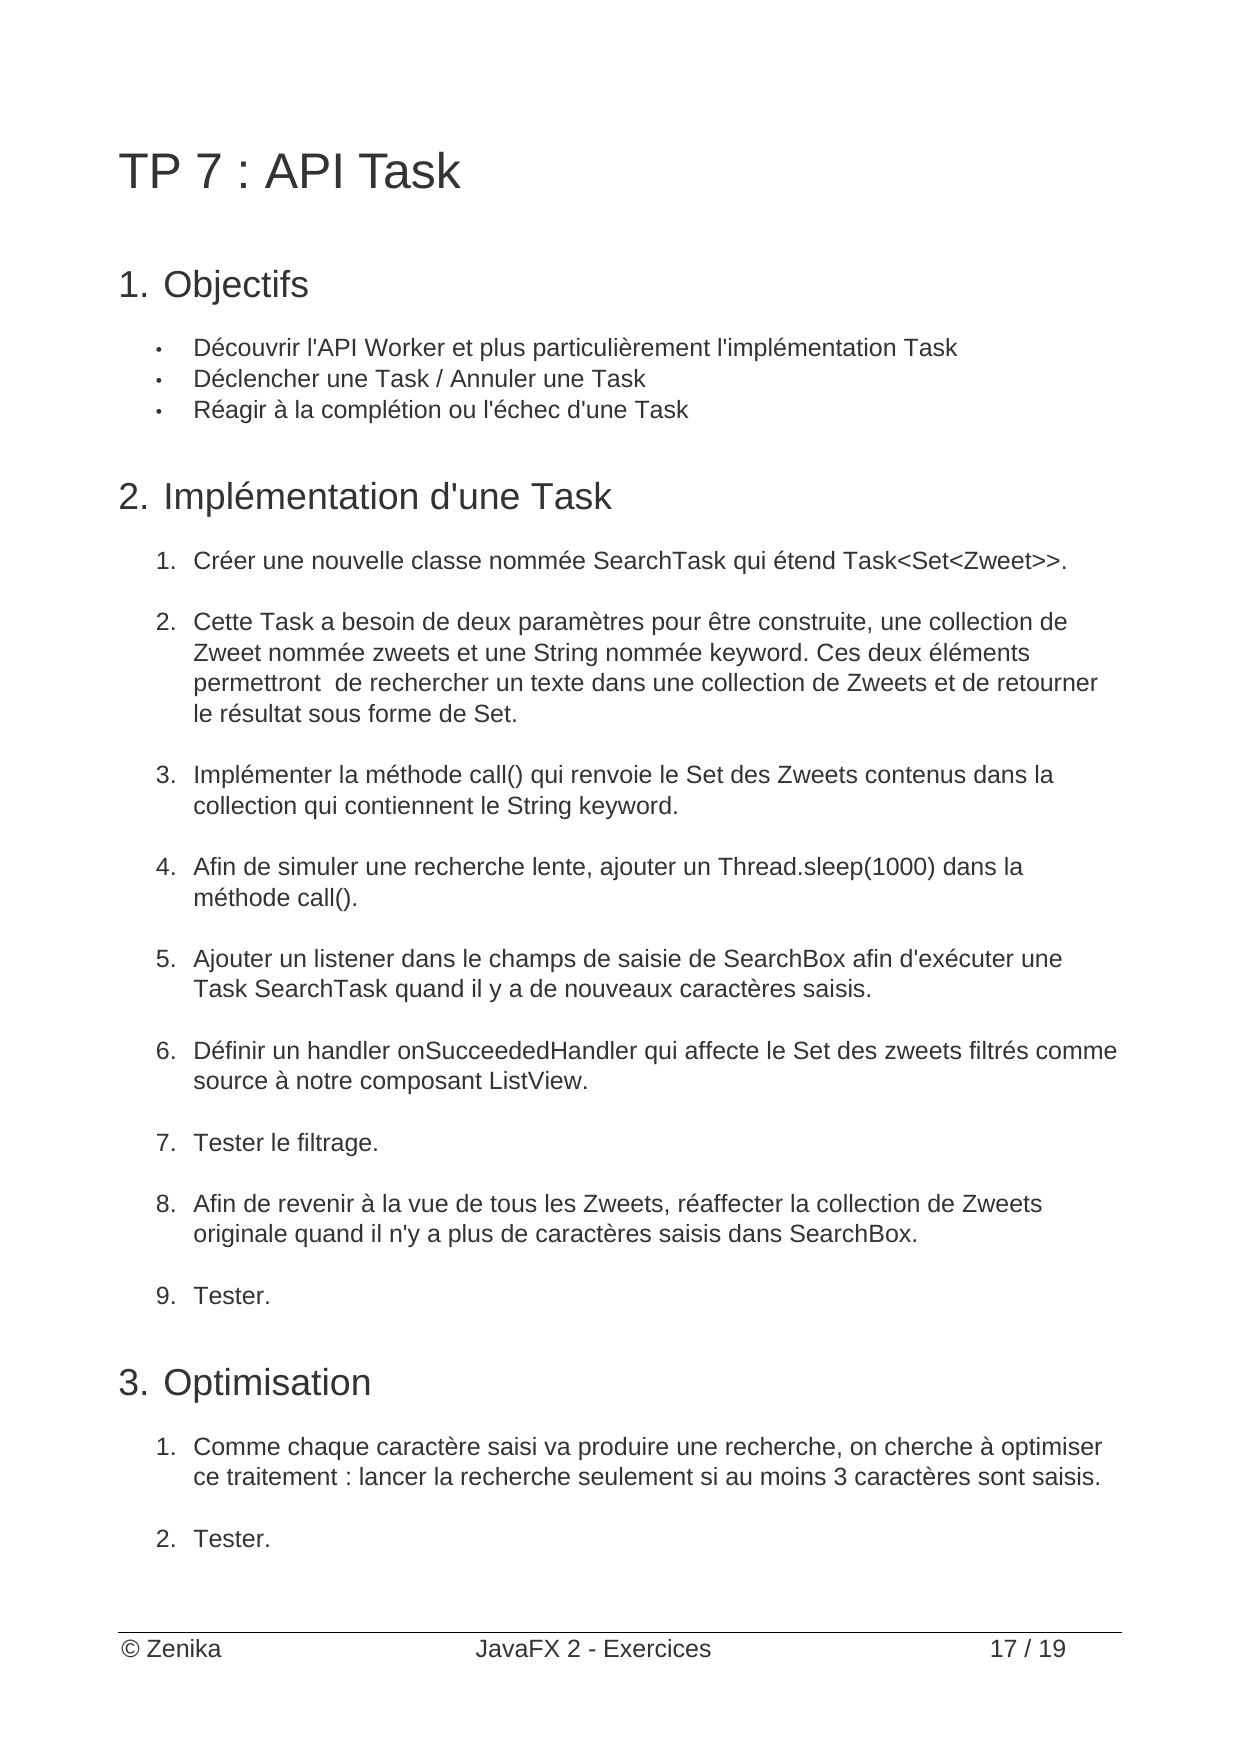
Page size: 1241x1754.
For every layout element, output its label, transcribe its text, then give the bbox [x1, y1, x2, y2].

list Comme chaque caractère saisi va produire une recherche, on cherche à optimiser ce traitement : lancer la recherche seulement si au moins 3 caractères sont saisis. [156, 1432, 1122, 1522]
subtitle Optimisation [118, 1362, 1122, 1403]
list Définir un handler onSucceededHandler qui affecte le Set des zweets filtrés comme source à notre composant ListView. [156, 1036, 1122, 1126]
list Cette Task a besoin de deux paramètres pour être construite, une collection de Zweet nommée zweets et une String nommée keyword. Ces deux éléments permettront de rechercher un texte dans une collection de Zweets et de retourner le résultat sous forme de Set. [156, 608, 1122, 758]
list Découvrir l'API Worker et plus particulièrement l'implémentation Task [156, 334, 1122, 362]
list Ajouter un listener dans le champs de saisie de SearchBox afin d'exécuter une Task SearchTask quand il y a de nouveaux caractères saisis. [156, 944, 1122, 1034]
list Déclencher une Task / Annuler une Task [156, 365, 1122, 393]
list Créer une nouvelle classe nommée SearchTask qui étend Task<Set<Zweet>>. [156, 546, 1122, 605]
list Tester. [156, 1524, 1122, 1583]
subtitle Objectifs [118, 263, 1122, 305]
list Tester le filtrage. [156, 1128, 1122, 1187]
list Implémenter la méthode call() qui renvoie le Set des Zweets contenus dans la collection qui contiennent le String keyword. [156, 761, 1122, 850]
subtitle Implémentation d'une Task [118, 476, 1122, 517]
list Réagir à la complétion ou l'échec d'une Task [156, 395, 1122, 423]
subtitle API Task [118, 143, 1122, 199]
list Tester. [156, 1281, 1122, 1309]
list Afin de simuler une recherche lente, ajouter un Thread.sleep(1000) dans la méthode call(). [156, 853, 1122, 942]
list Afin de revenir à la vue de tous les Zweets, réaffecter la collection de Zweets originale quand il n'y a plus de caractères saisis dans SearchBox. [156, 1189, 1122, 1279]
